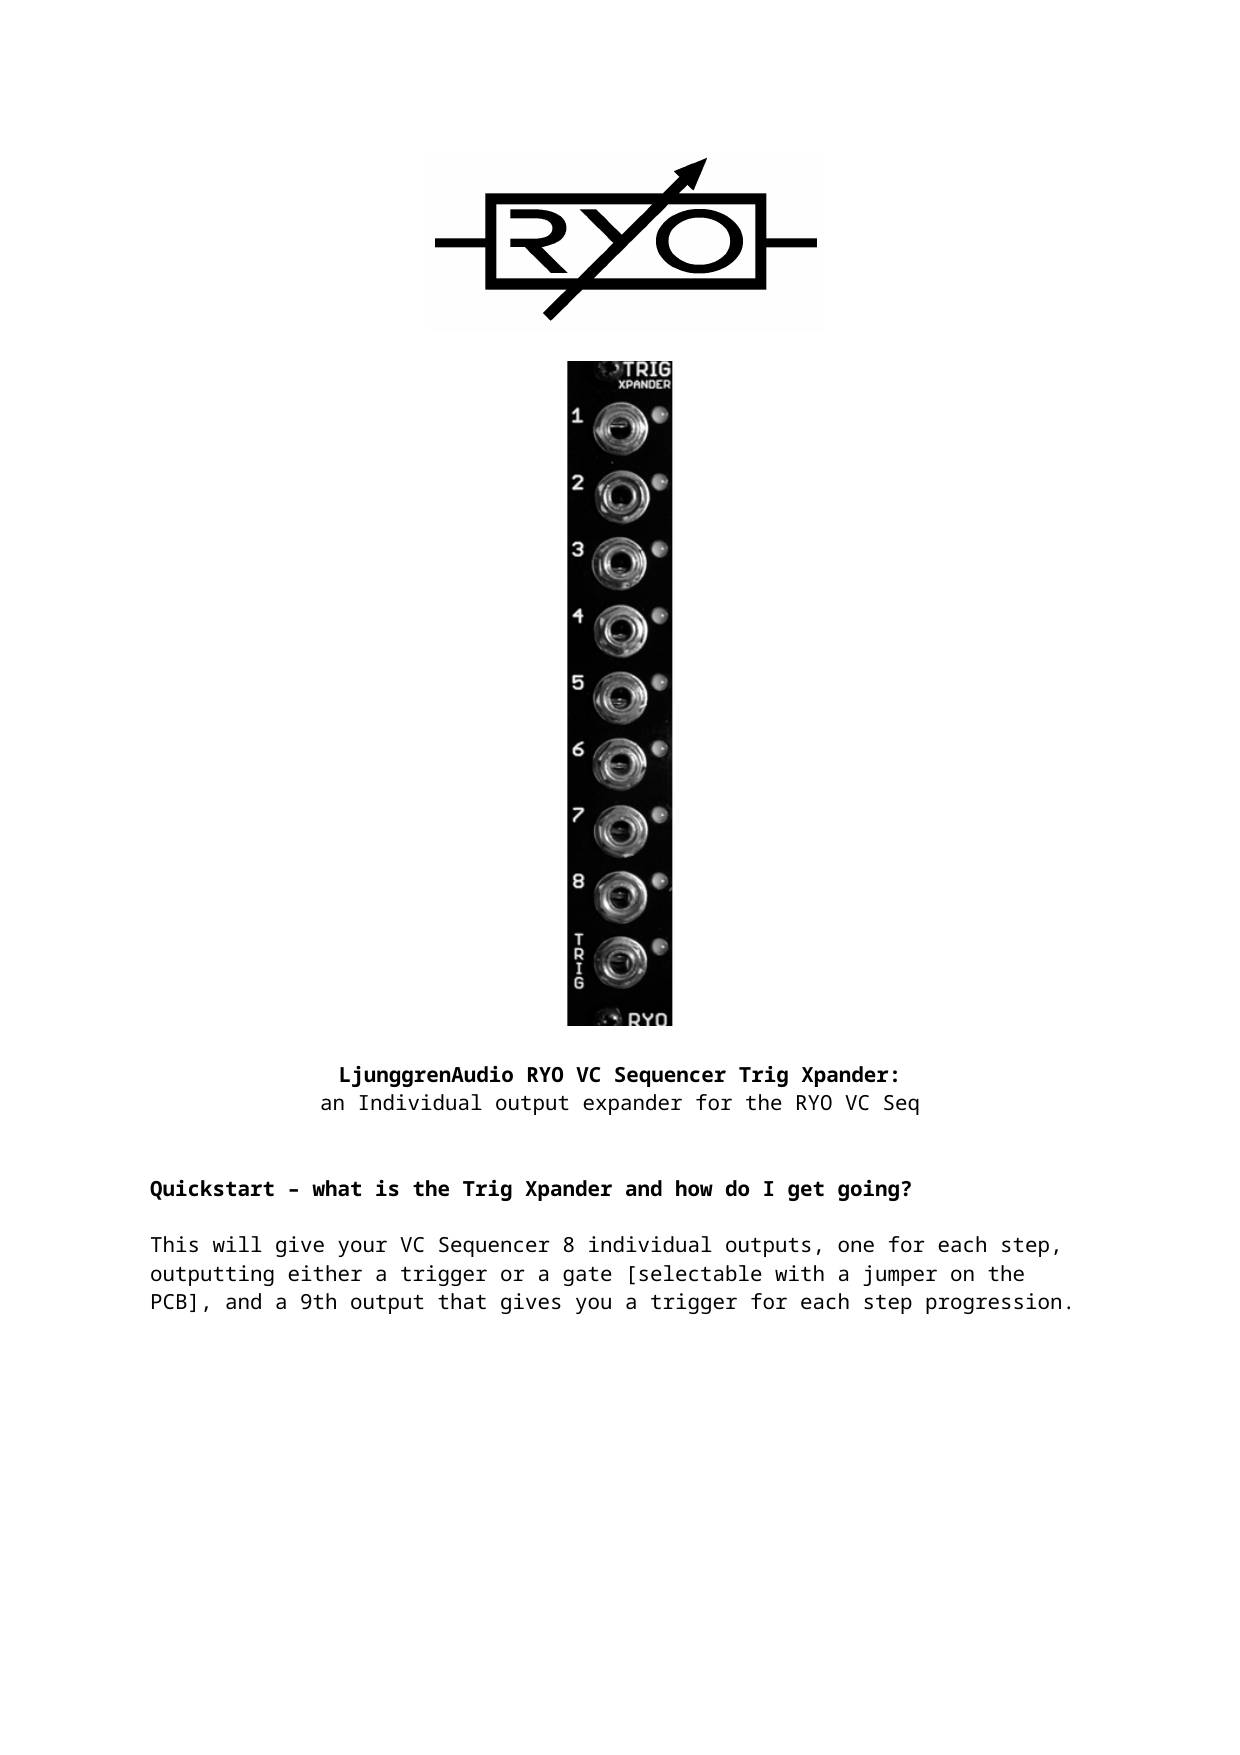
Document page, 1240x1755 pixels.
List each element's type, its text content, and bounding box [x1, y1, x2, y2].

text LjunggrenAudio RYO VC Sequencer Trig Xpander: [150, 1060, 1089, 1088]
picture [567, 361, 673, 1026]
text This will give your VC Sequencer 8 individual outputs, one for each step, outputting either a trigger or a gate [selectable with a jumper on the PCB], and a 9th output that gives you a trigger for each step progression. [150, 1231, 1089, 1316]
text Quickstart – what is the Trig Xpander and how do I get going? [150, 1174, 1089, 1202]
text an Individual output expander for the RYO VC Seq [150, 1088, 1089, 1117]
picture [430, 151, 824, 332]
